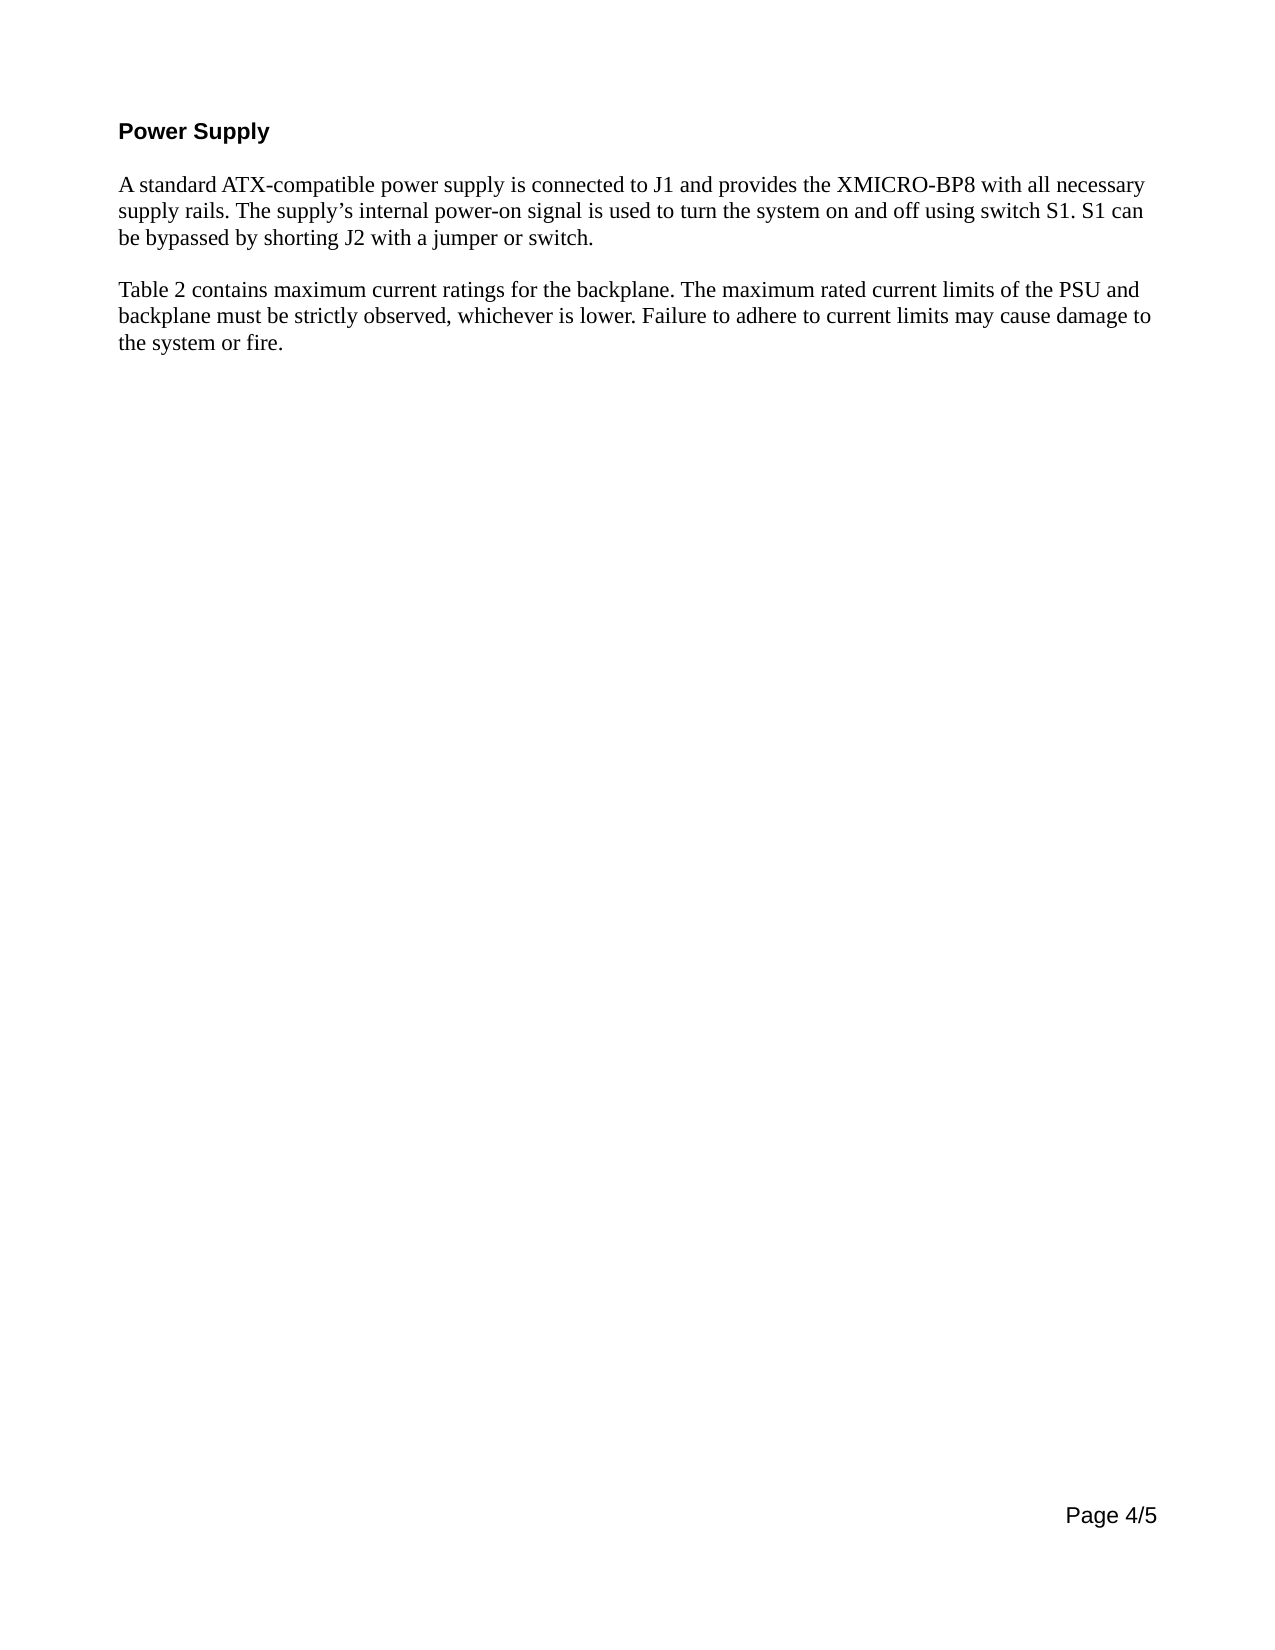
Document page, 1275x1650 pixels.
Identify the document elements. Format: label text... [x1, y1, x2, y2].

text A standard ATX-compatible power supply is connected to J1 and provides the XMICRO-BP8 with all necessary supply rails. The supply’s internal power-on signal is used to turn the system on and off using switch S1. S1 can be bypassed by shorting J2 with a jumper or switch. [118, 171, 1157, 250]
text Table 2 contains maximum current ratings for the backplane. The maximum rated current limits of the PSU and backplane must be strictly observed, whichever is lower. Failure to adhere to current limits may cause damage to the system or fire. [118, 276, 1157, 355]
text Power Supply [118, 118, 1157, 144]
